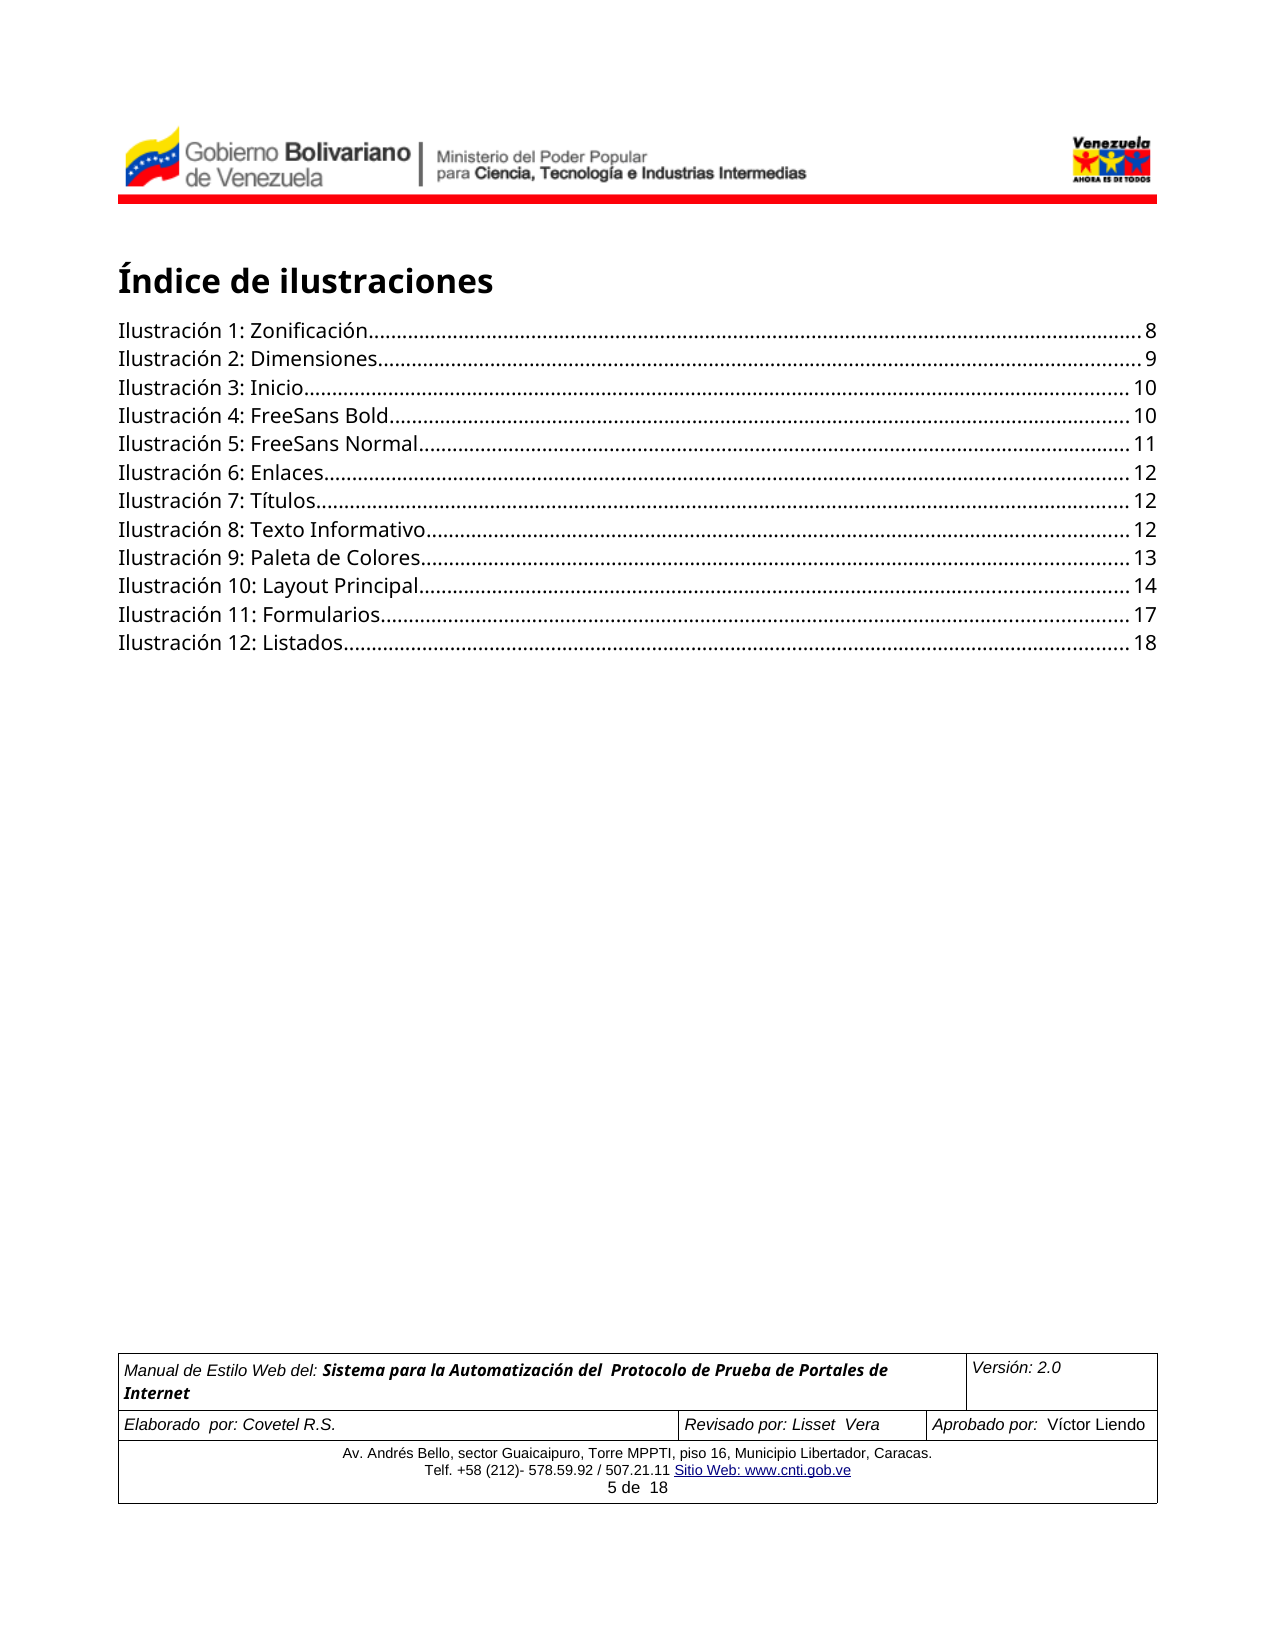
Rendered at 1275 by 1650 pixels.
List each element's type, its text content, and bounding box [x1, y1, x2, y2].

text Ilustración 11: Formularios 17 [118, 600, 1157, 628]
picture [118, 118, 1157, 204]
text Ilustración 10: Layout Principal 14 [118, 572, 1157, 600]
text Ilustración 5: FreeSans Normal 11 [118, 429, 1157, 458]
text Ilustración 2: Dimensiones 9 [118, 344, 1157, 373]
text Ilustración 9: Paleta de Colores 13 [118, 543, 1157, 572]
subtitle Índice de ilustraciones [118, 258, 1157, 303]
text Ilustración 6: Enlaces 12 [118, 458, 1157, 486]
text Ilustración 4: FreeSans Bold 10 [118, 401, 1157, 429]
text Ilustración 12: Listados 18 [118, 628, 1157, 657]
text Ilustración 1: Zonificación 8 [118, 316, 1157, 344]
text Ilustración 8: Texto Informativo 12 [118, 515, 1157, 543]
text Ilustración 7: Títulos 12 [118, 486, 1157, 515]
text Ilustración 3: Inicio 10 [118, 373, 1157, 401]
